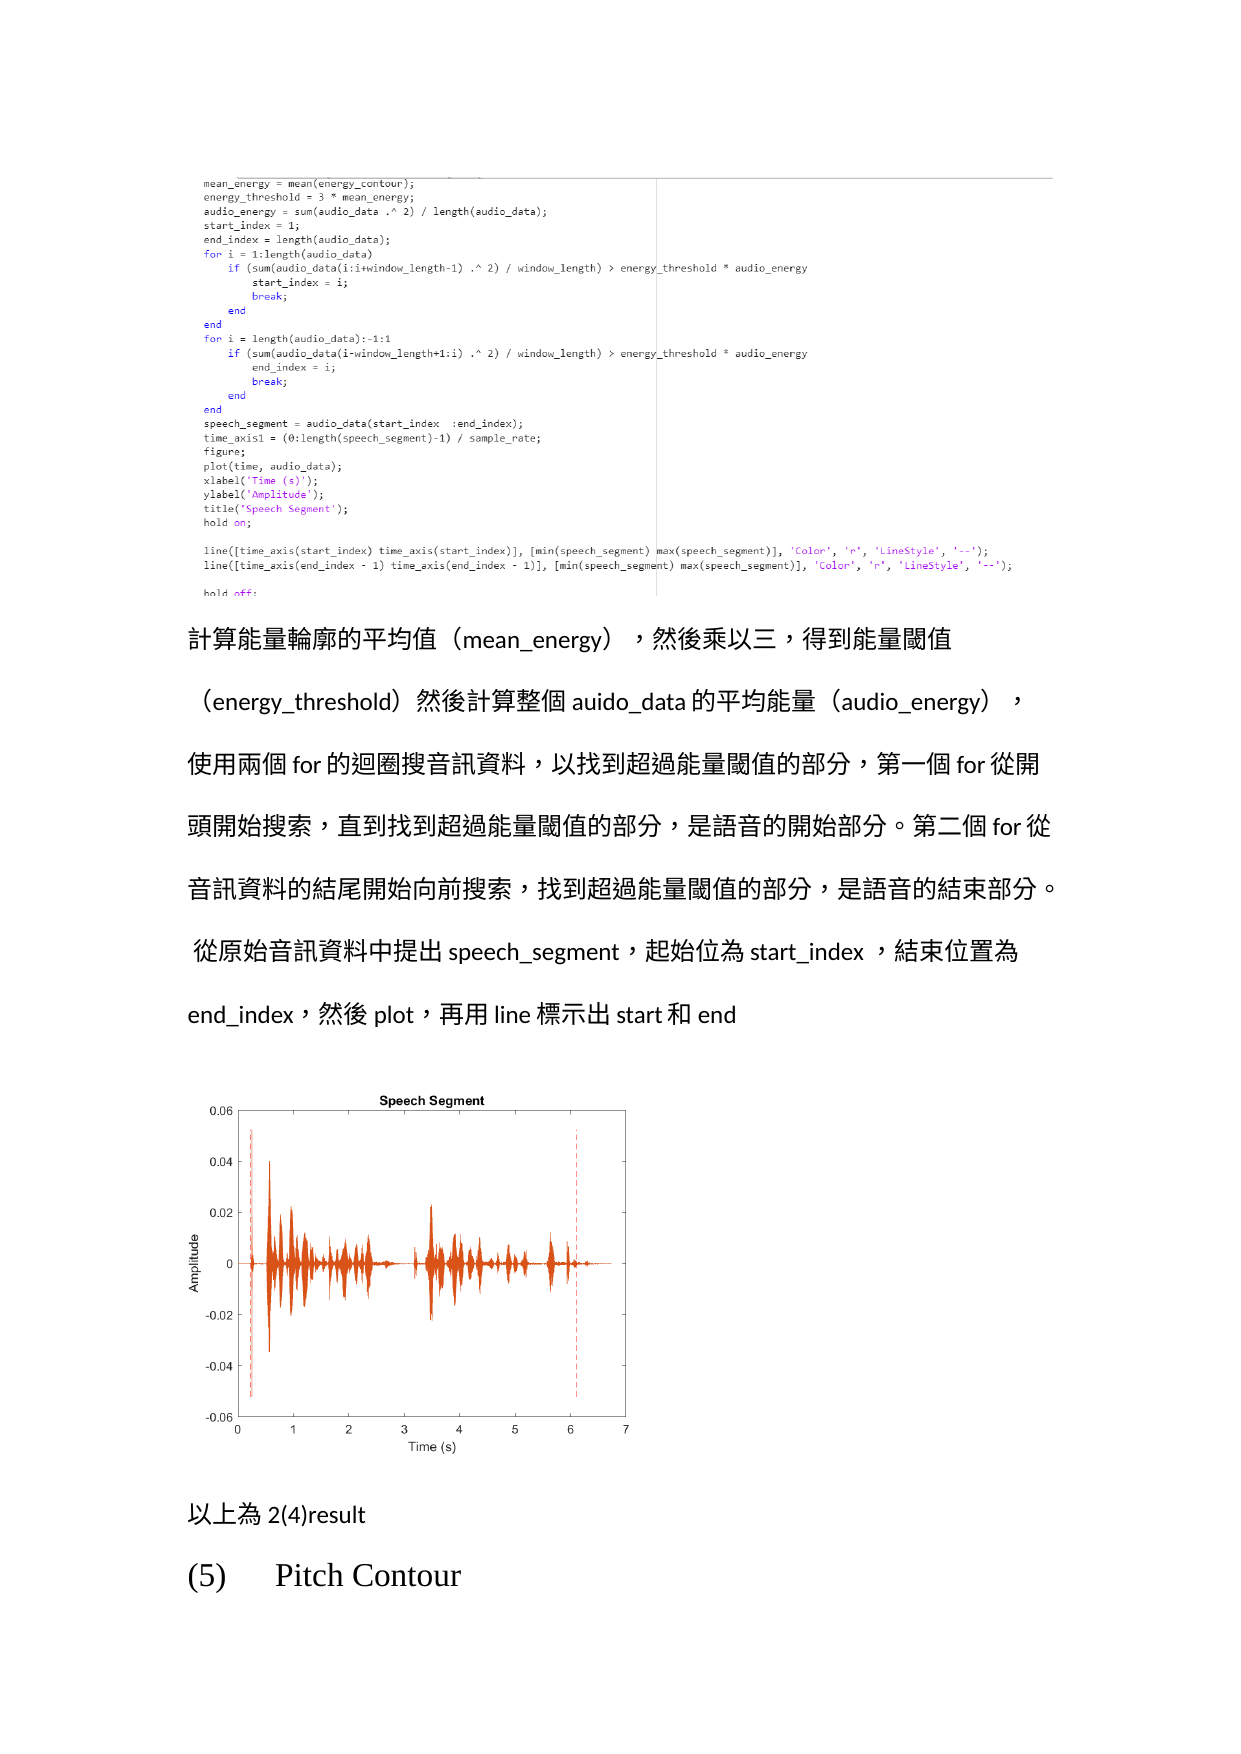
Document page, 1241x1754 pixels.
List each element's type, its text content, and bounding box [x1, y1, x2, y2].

text 以上為2(4)result [187, 1471, 1053, 1533]
text 計算能量輪廓的平均值（mean_energy），然後乘以三，得到能量閾值（energy_threshold）然後計算整個auido_data的平均能量（audio_energy），使用兩個for的迴圈搜音訊資料，以找到超過能量閾值的部分，第一個for從開頭開始搜索，直到找到超過能量閾值的部分，是語音的開始部分。第二個for從音訊資料的結尾開始向前搜索，找到超過能量閾值的部分，是語音的結束部分。 從原始音訊資料中提出speech_segment，起始位為start_index ，結束位置為end_index，然後plot，再用line標示出start和end [187, 596, 1053, 1033]
list Pitch Contour [187, 1533, 1053, 1596]
